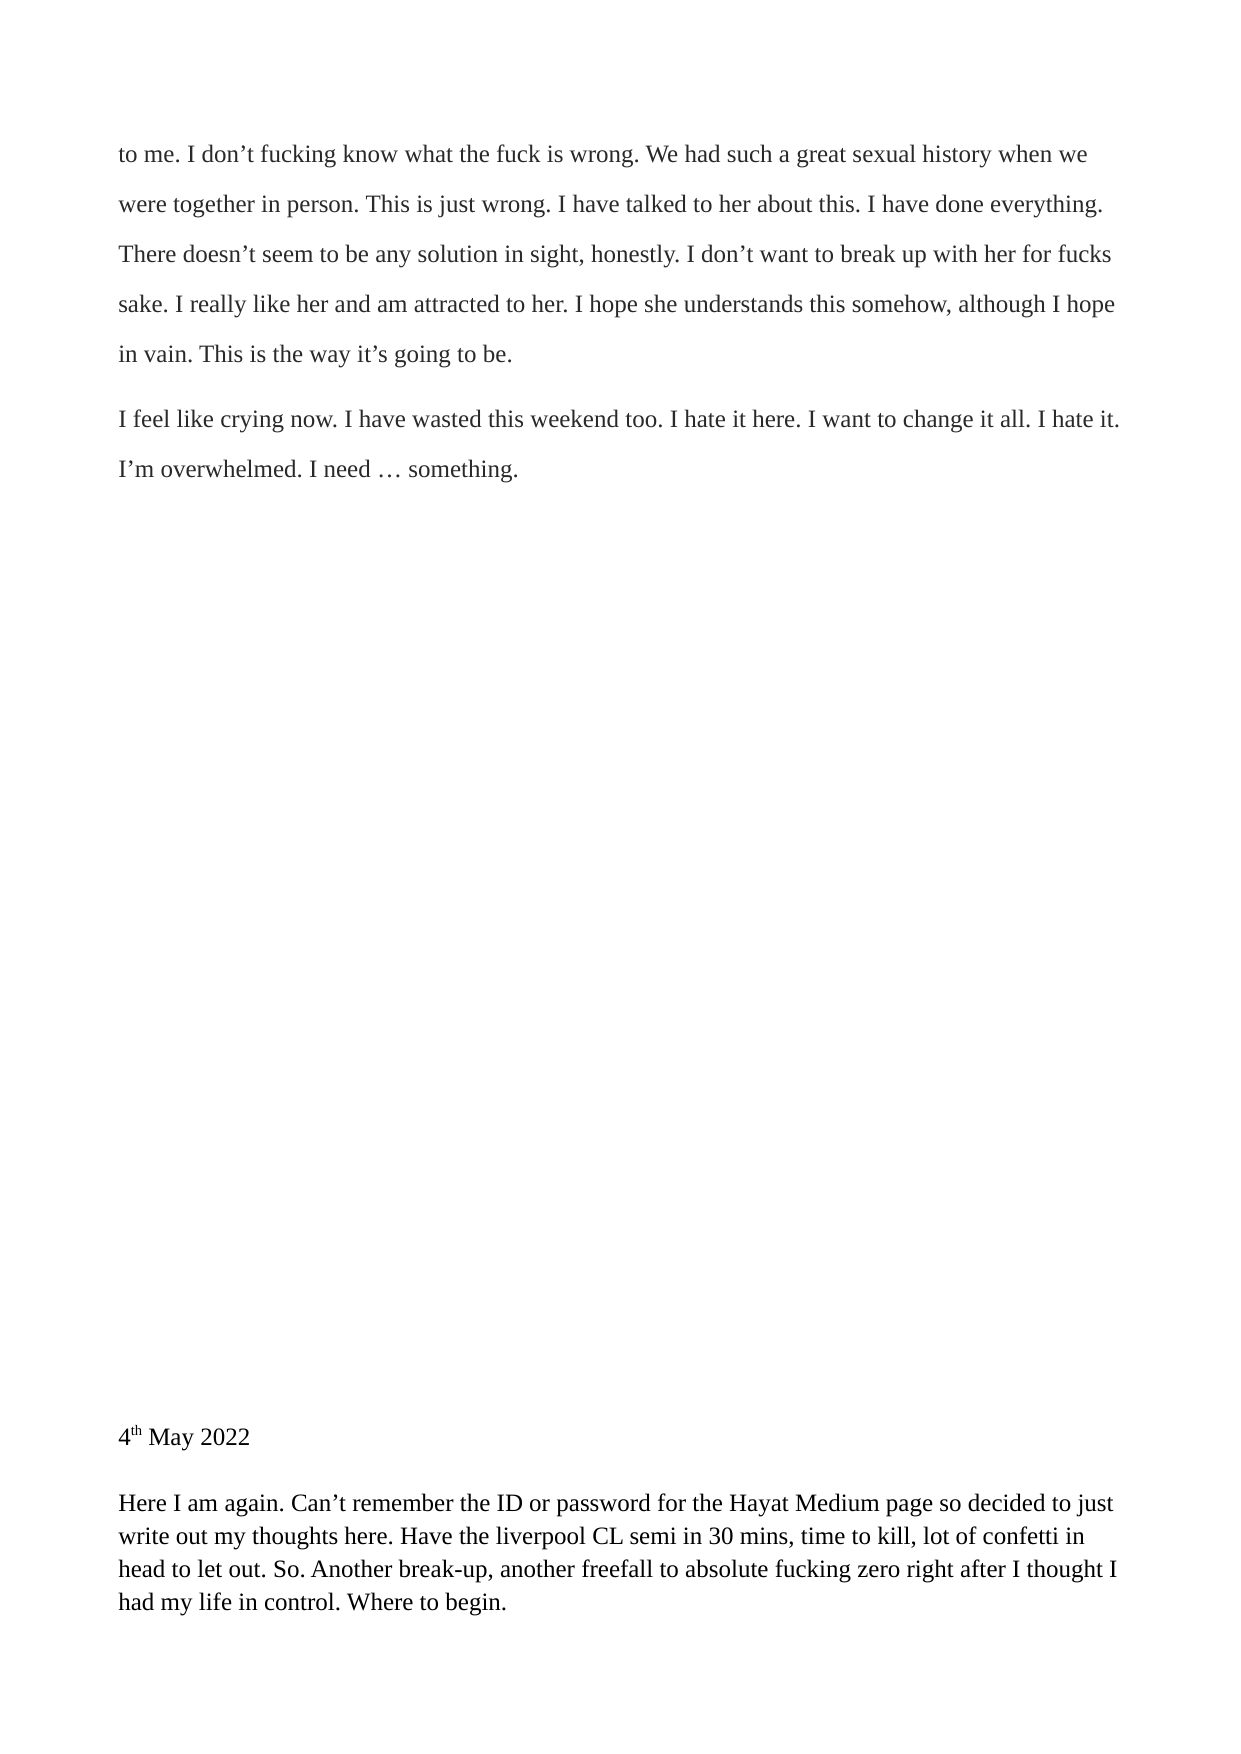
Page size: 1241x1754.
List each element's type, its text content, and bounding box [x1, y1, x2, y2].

text I feel like crying now. I have wasted this weekend too. I hate it here. I want to change it all. I hate it. I’m overwhelmed. I need … something. [118, 383, 1122, 483]
text Here I am again. Can’t remember the ID or password for the Hayat Medium page so decided to just write out my thoughts here. Have the liverpool CL semi in 30 mins, time to kill, lot of confetti in head to let out. So. Another break-up, another freefall to absolute fucking zero right after I thought I had my life in control. Where to begin. [118, 1488, 1122, 1616]
text to me. I don’t fucking know what the fuck is wrong. We had such a great sexual history when we were together in person. This is just wrong. I have talked to her about this. I have done everything. There doesn’t seem to be any solution in sight, honestly. I don’t want to break up with her for fucks sake. I really like her and am attracted to her. I hope she understands this somehow, although I hope in vain. This is the way it’s going to be. [118, 118, 1122, 368]
text 4th May 2022 [118, 1422, 1122, 1451]
